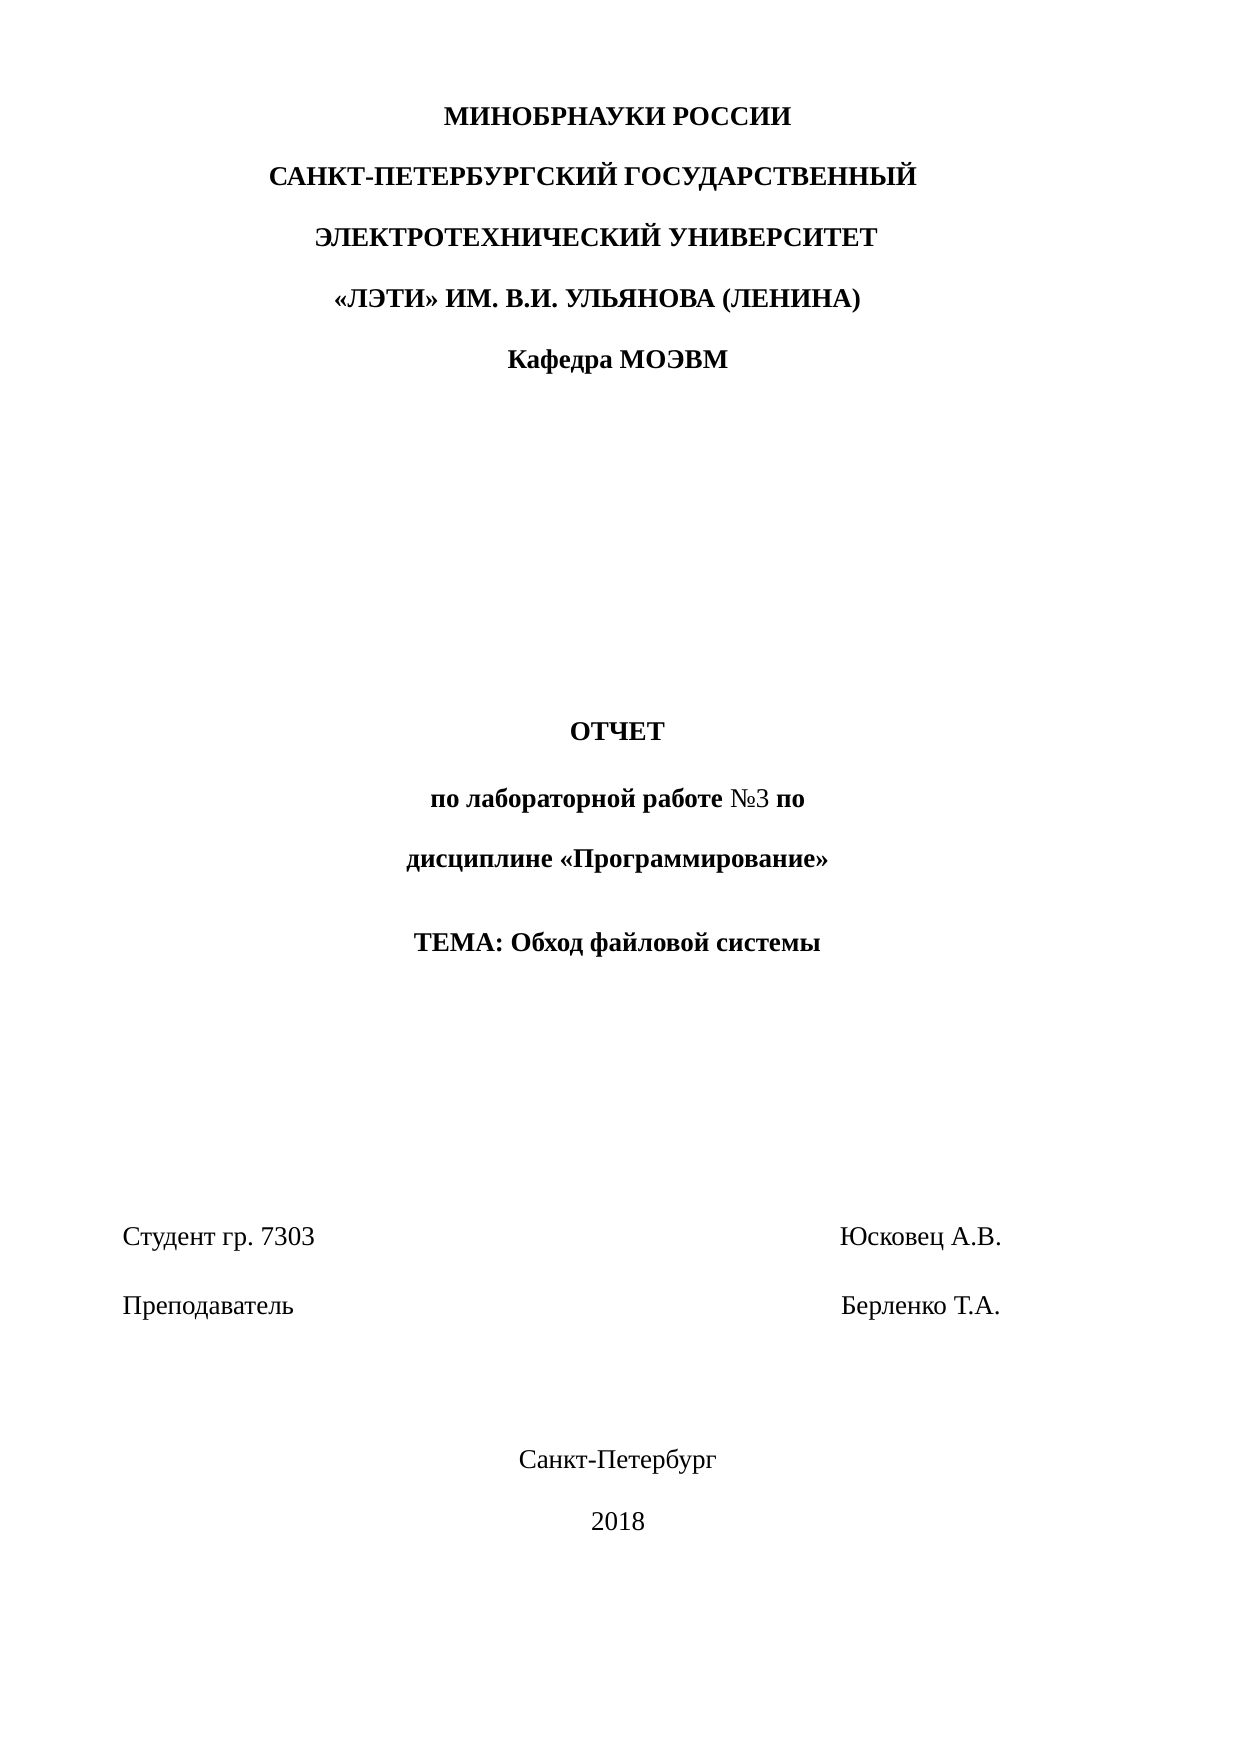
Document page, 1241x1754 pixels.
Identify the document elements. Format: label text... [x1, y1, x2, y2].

table_cell Преподаватель [123, 1270, 489, 1321]
table_header [489, 1220, 839, 1270]
table_cell Берленко Т.А. [840, 1270, 1014, 1321]
subtitle ТЕМА: Обход файловой системы [64, 926, 1170, 957]
text по лабораторной работе №3 по дисциплине «Программирование» [369, 782, 866, 873]
text ЭЛЕКТРОТЕХНИЧЕСКИЙ УНИВЕРСИТЕТ [314, 221, 1173, 252]
text САНКТ-ПЕТЕРБУРГСКИЙ ГОСУДАРСТВЕННЫЙ [268, 160, 1173, 191]
text Санкт-Петербург [78, 1443, 1157, 1475]
text Кафедра МОЭВМ [369, 344, 866, 375]
text 2018 [78, 1505, 1158, 1536]
table_header Студент гр. 7303 [123, 1220, 489, 1270]
table_cell [489, 1270, 839, 1321]
subtitle ОТЧЕТ [64, 715, 1170, 746]
text «ЛЭТИ» ИМ. В.И. УЛЬЯНОВА (ЛЕНИНА) [334, 282, 1173, 313]
table_header Юсковец А.В. [840, 1220, 1014, 1270]
subtitle МИНОБРНАУКИ РОССИИ [369, 100, 866, 131]
